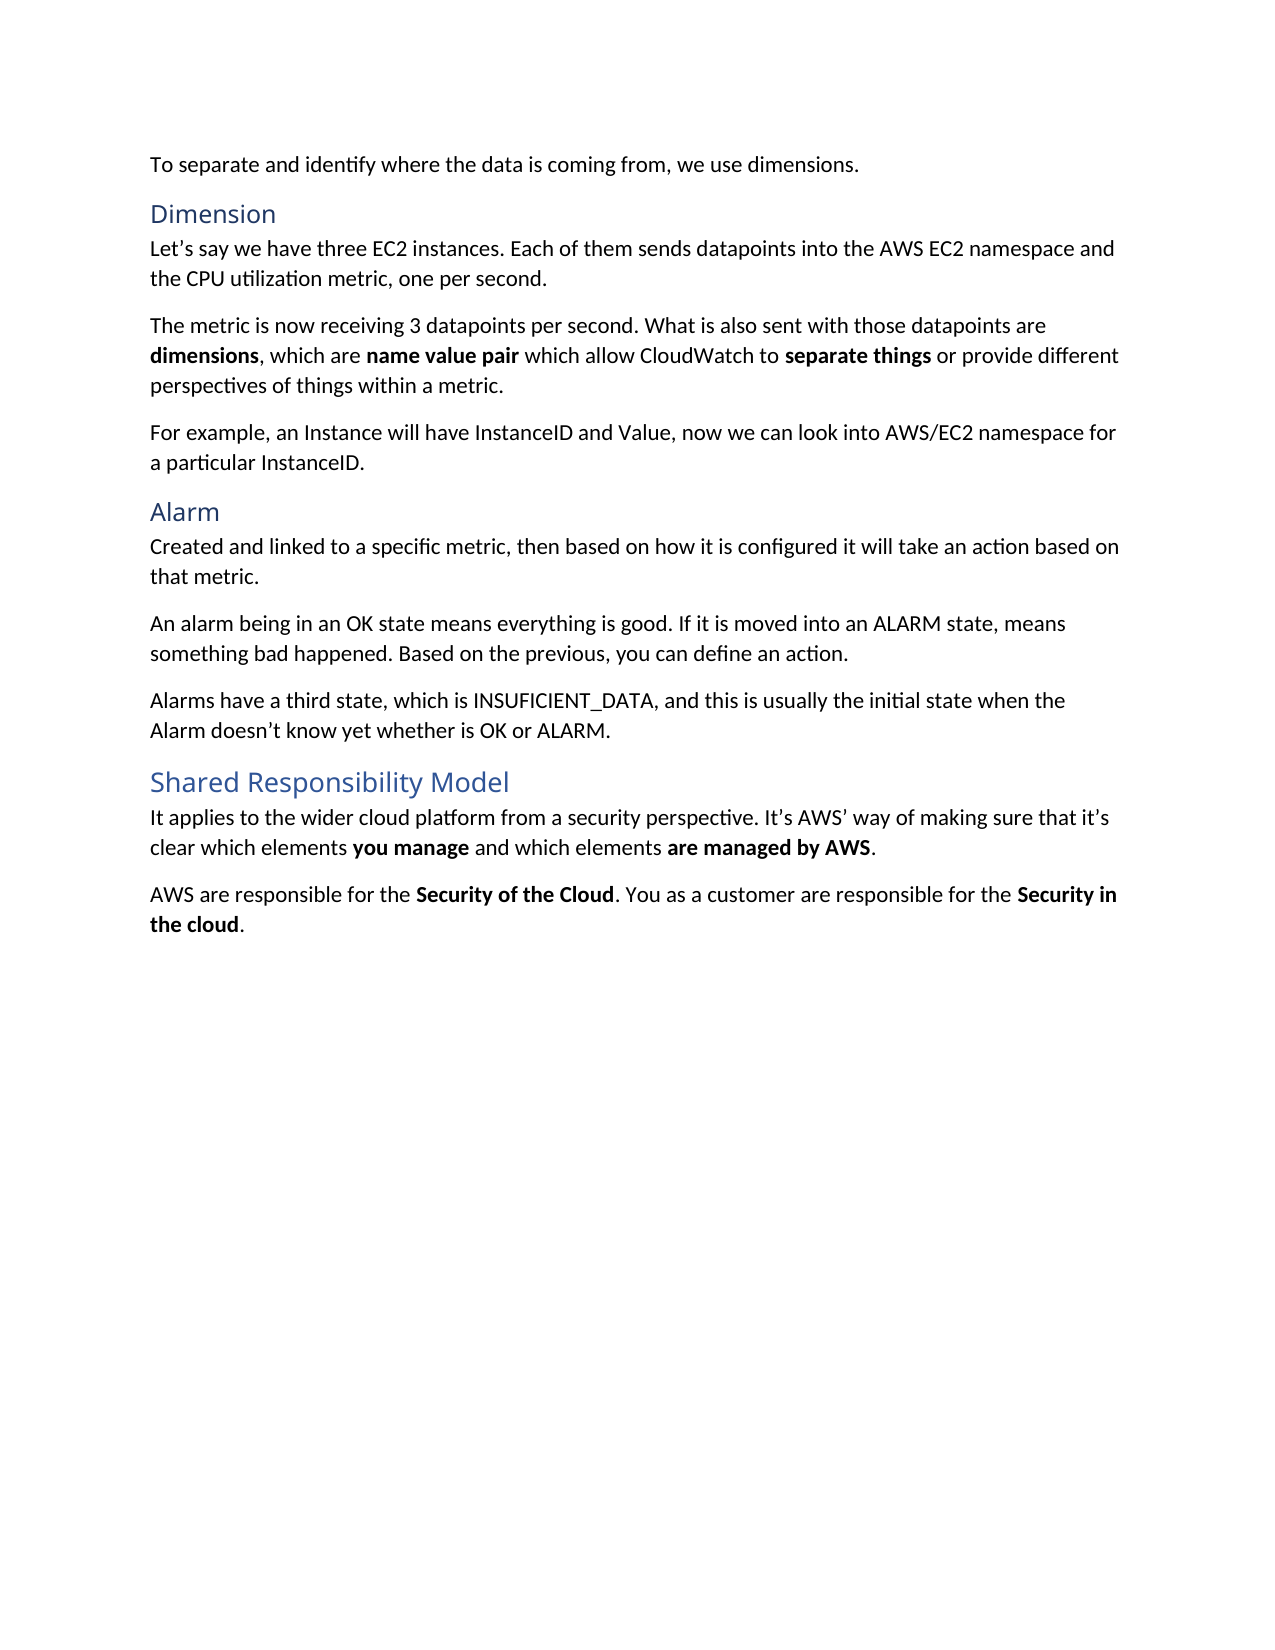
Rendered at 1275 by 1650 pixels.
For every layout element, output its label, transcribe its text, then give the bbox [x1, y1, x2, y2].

text Let’s say we have three EC2 instances. Each of them sends datapoints into the AWS EC2 namespace and the CPU utilization metric, one per second. [150, 234, 1125, 292]
text To separate and identify where the data is coming from, we use dimensions. [150, 150, 1125, 178]
subtitle Alarm [150, 495, 1125, 529]
text AWS are responsible for the Security of the Cloud. You as a customer are responsible for the Security in the cloud. [150, 880, 1125, 938]
text Created and linked to a specific metric, then based on how it is configured it will take an action based on that metric. [150, 532, 1125, 590]
subtitle Shared Responsibility Model [150, 763, 1125, 800]
text The metric is now receiving 3 datapoints per second. What is also sent with those datapoints are dimensions, which are name value pair which allow CloudWatch to separate things or provide different perspectives of things within a metric. [150, 311, 1125, 399]
subtitle Dimension [150, 197, 1125, 231]
text For example, an Instance will have InstanceID and Value, now we can look into AWS/EC2 namespace for a particular InstanceID. [150, 418, 1125, 476]
text Alarms have a third state, which is INSUFICIENT_DATA, and this is usually the initial state when the Alarm doesn’t know yet whether is OK or ALARM. [150, 686, 1125, 744]
text An alarm being in an OK state means everything is good. If it is moved into an ALARM state, means something bad happened. Based on the previous, you can define an action. [150, 609, 1125, 667]
text It applies to the wider cloud platform from a security perspective. It’s AWS’ way of making sure that it’s clear which elements you manage and which elements are managed by AWS. [150, 803, 1125, 861]
